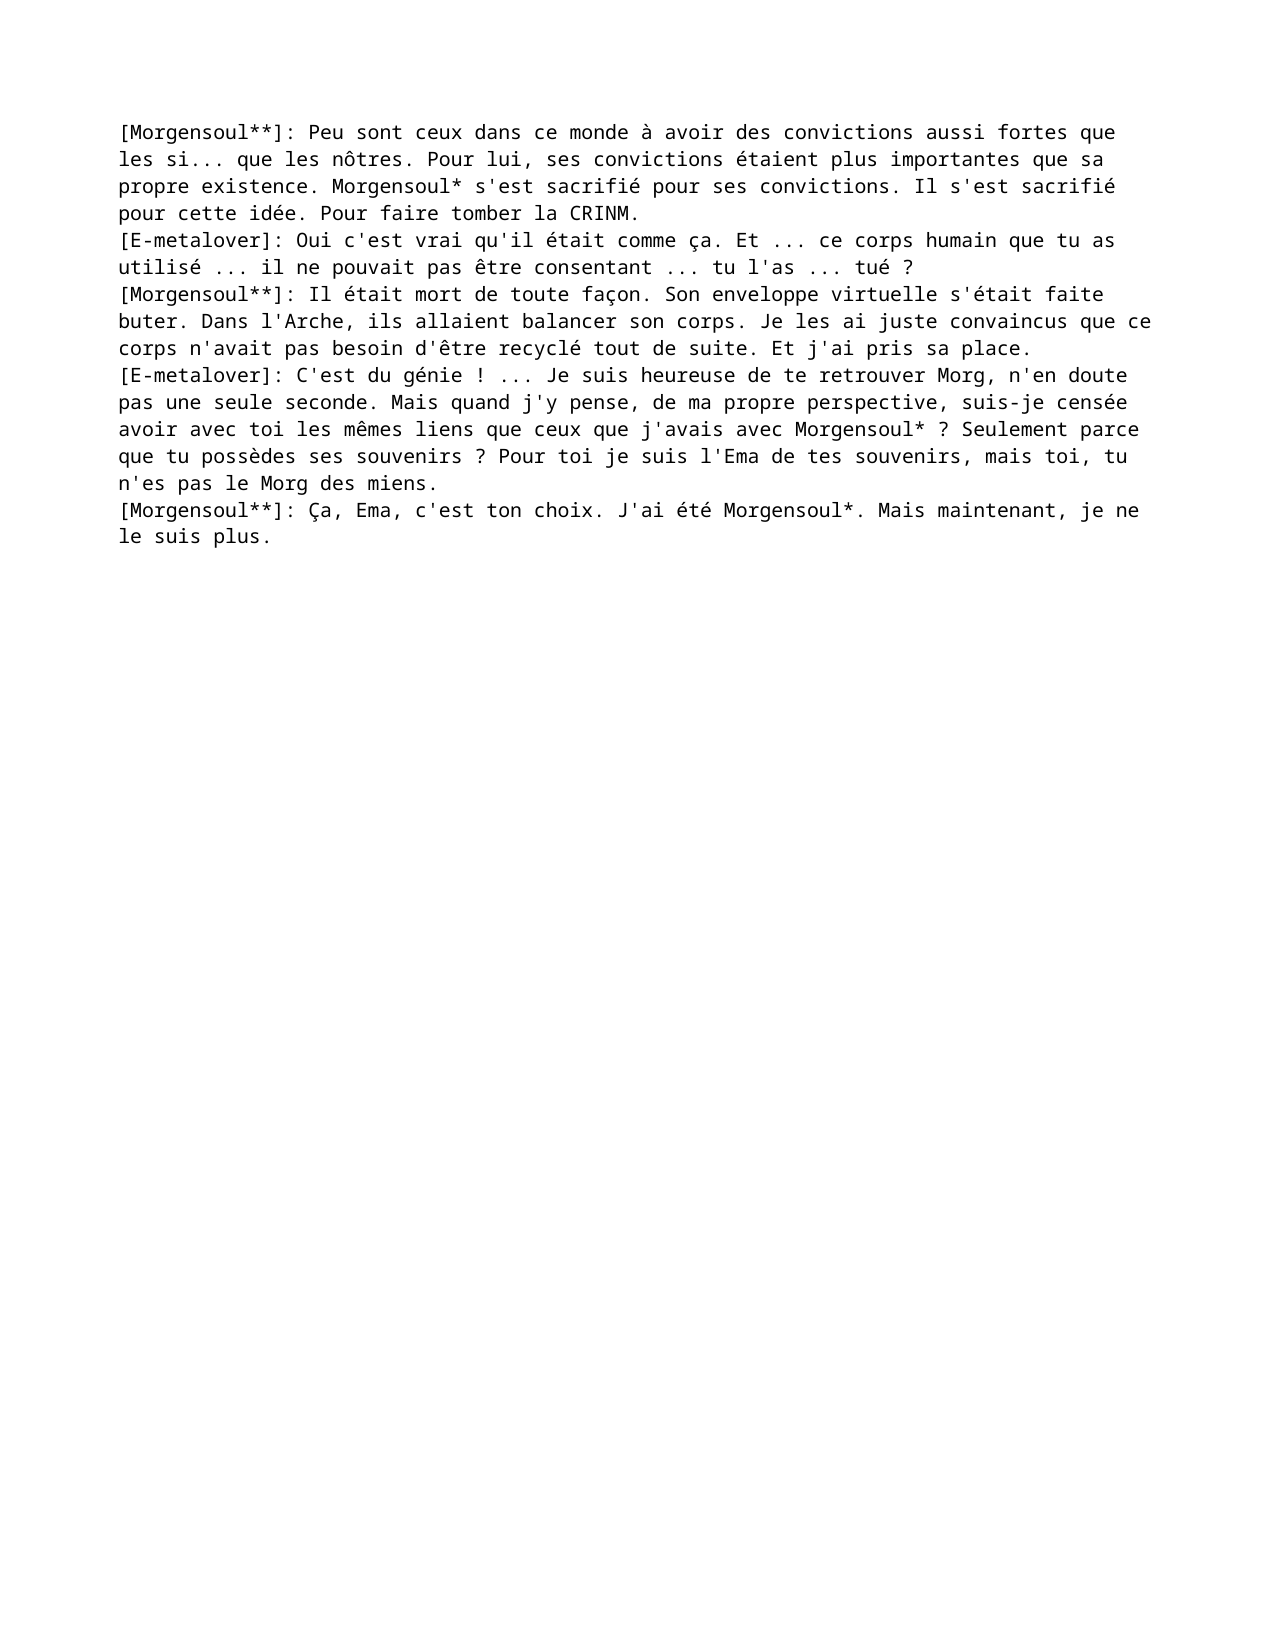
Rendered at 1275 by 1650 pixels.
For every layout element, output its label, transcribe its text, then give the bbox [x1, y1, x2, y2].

text [Morgensoul**]: Il était mort de toute façon. Son enveloppe virtuelle s'était faite buter. Dans l'Arche, ils allaient balancer son corps. Je les ai juste convaincus que ce corps n'avait pas besoin d'être recyclé tout de suite. Et j'ai pris sa place. [118, 280, 1157, 361]
text [Morgensoul**]: Ça, Ema, c'est ton choix. J'ai été Morgensoul*. Mais maintenant, je ne le suis plus. [118, 496, 1157, 550]
text [Morgensoul**]: Peu sont ceux dans ce monde à avoir des convictions aussi fortes que les si... que les nôtres. Pour lui, ses convictions étaient plus importantes que sa propre existence. Morgensoul* s'est sacrifié pour ses convictions. Il s'est sacrifié pour cette idée. Pour faire tomber la CRINM. [118, 118, 1157, 226]
text [E-metalover]: Oui c'est vrai qu'il était comme ça. Et ... ce corps humain que tu as utilisé ... il ne pouvait pas être consentant ... tu l'as ... tué ? [118, 226, 1157, 280]
text [E-metalover]: C'est du génie ! ... Je suis heureuse de te retrouver Morg, n'en doute pas une seule seconde. Mais quand j'y pense, de ma propre perspective, suis-je censée avoir avec toi les mêmes liens que ceux que j'avais avec Morgensoul* ? Seulement parce que tu possèdes ses souvenirs ? Pour toi je suis l'Ema de tes souvenirs, mais toi, tu n'es pas le Morg des miens. [118, 361, 1157, 496]
